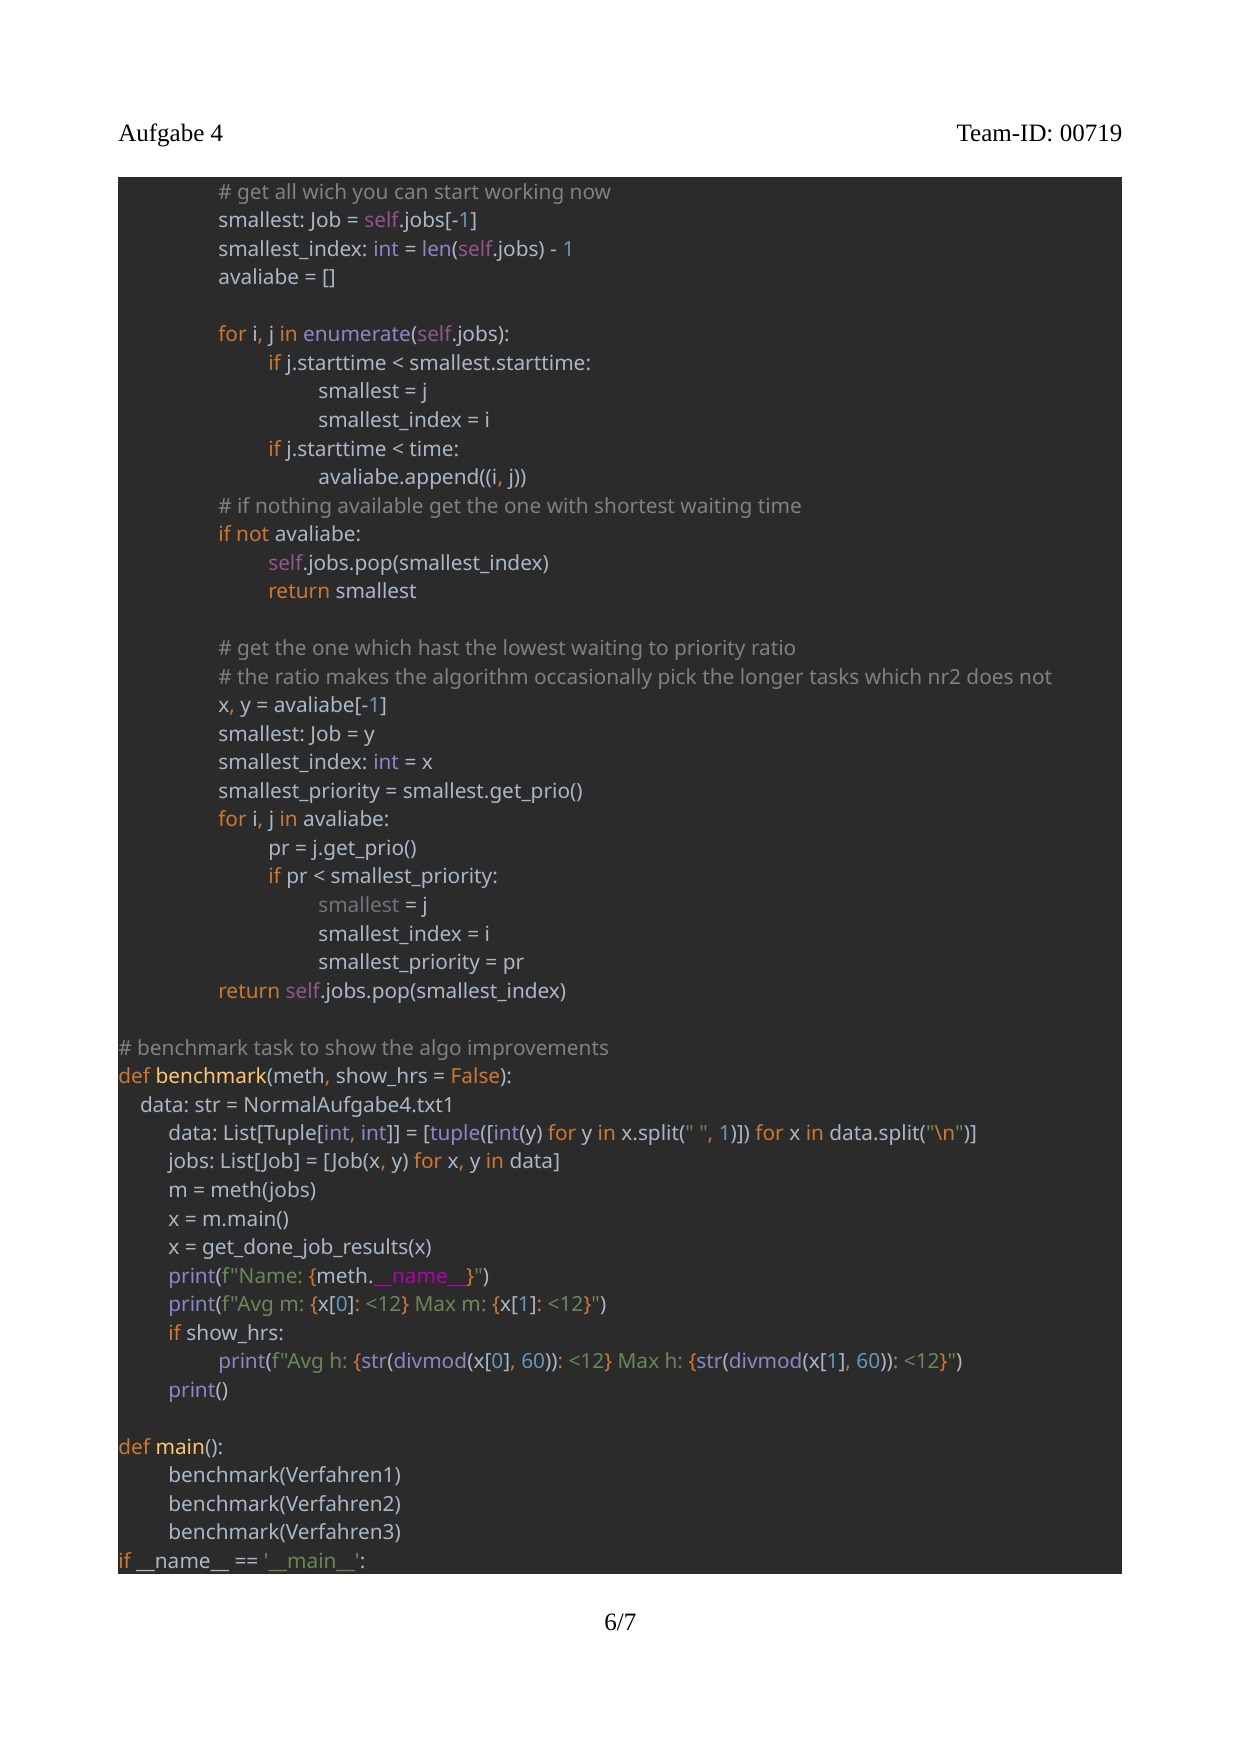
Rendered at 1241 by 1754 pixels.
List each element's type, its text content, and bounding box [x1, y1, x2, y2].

text smallest: Job = self.jobs[-1] [118, 205, 1122, 234]
text if j.starttime < time: [118, 434, 1122, 462]
text benchmark(Verfahren2) [118, 1489, 1122, 1517]
text # get all wich you can start working now [118, 177, 1122, 205]
text self.jobs.pop(smallest_index) [118, 548, 1122, 576]
text data: List[Tuple[int, int]] = [tuple([int(y) for y in x.split(" ", 1)]) for x in data.split("\n")] [118, 1118, 1122, 1147]
text if not avaliabe: [118, 519, 1122, 548]
text # benchmark task to show the algo improvements [118, 1033, 1122, 1061]
text m = meth(jobs) [118, 1175, 1122, 1204]
text smallest_priority = smallest.get_prio() [118, 776, 1122, 804]
text for i, j in enumerate(self.jobs): [118, 319, 1122, 348]
text def benchmark(meth, show_hrs = False): [118, 1061, 1122, 1090]
text print(f"Avg m: {x[0]: <12} Max m: {x[1]: <12}") [118, 1289, 1122, 1318]
text smallest: Job = y [118, 719, 1122, 747]
text benchmark(Verfahren1) [118, 1460, 1122, 1489]
text smallest = j [118, 377, 1122, 405]
text def main(): [118, 1432, 1122, 1460]
text x = m.main() [118, 1204, 1122, 1232]
text # the ratio makes the algorithm occasionally pick the longer tasks which nr2 does not [118, 662, 1122, 690]
text # if nothing available get the one with shortest waiting time [118, 491, 1122, 519]
text avaliabe.append((i, j)) [118, 462, 1122, 491]
text if show_hrs: [118, 1318, 1122, 1346]
text pr = j.get_prio() [118, 833, 1122, 862]
text return smallest [118, 576, 1122, 605]
text smallest_index: int = len(self.jobs) - 1 [118, 234, 1122, 262]
text avaliabe = [] [118, 262, 1122, 291]
text if __name__ == '__main__': [118, 1546, 1122, 1574]
text if j.starttime < smallest.starttime: [118, 348, 1122, 377]
text if pr < smallest_priority: [118, 862, 1122, 890]
text return self.jobs.pop(smallest_index) [118, 976, 1122, 1004]
text print() [118, 1375, 1122, 1403]
text smallest_index = i [118, 919, 1122, 947]
text print(f"Name: {meth.__name__}") [118, 1261, 1122, 1289]
text jobs: List[Job] = [Job(x, y) for x, y in data] [118, 1147, 1122, 1175]
text data: str = NormalAufgabe4.txt1 [118, 1090, 1122, 1118]
text x, y = avaliabe[-1] [118, 690, 1122, 719]
text print(f"Avg h: {str(divmod(x[0], 60)): <12} Max h: {str(divmod(x[1], 60)): <12}") [118, 1346, 1122, 1375]
text smallest_priority = pr [118, 947, 1122, 976]
text smallest_index: int = x [118, 747, 1122, 776]
text smallest = j [118, 890, 1122, 919]
text benchmark(Verfahren3) [118, 1517, 1122, 1546]
text smallest_index = i [118, 405, 1122, 434]
text # get the one which hast the lowest waiting to priority ratio [118, 633, 1122, 662]
text x = get_done_job_results(x) [118, 1232, 1122, 1261]
text for i, j in avaliabe: [118, 804, 1122, 833]
